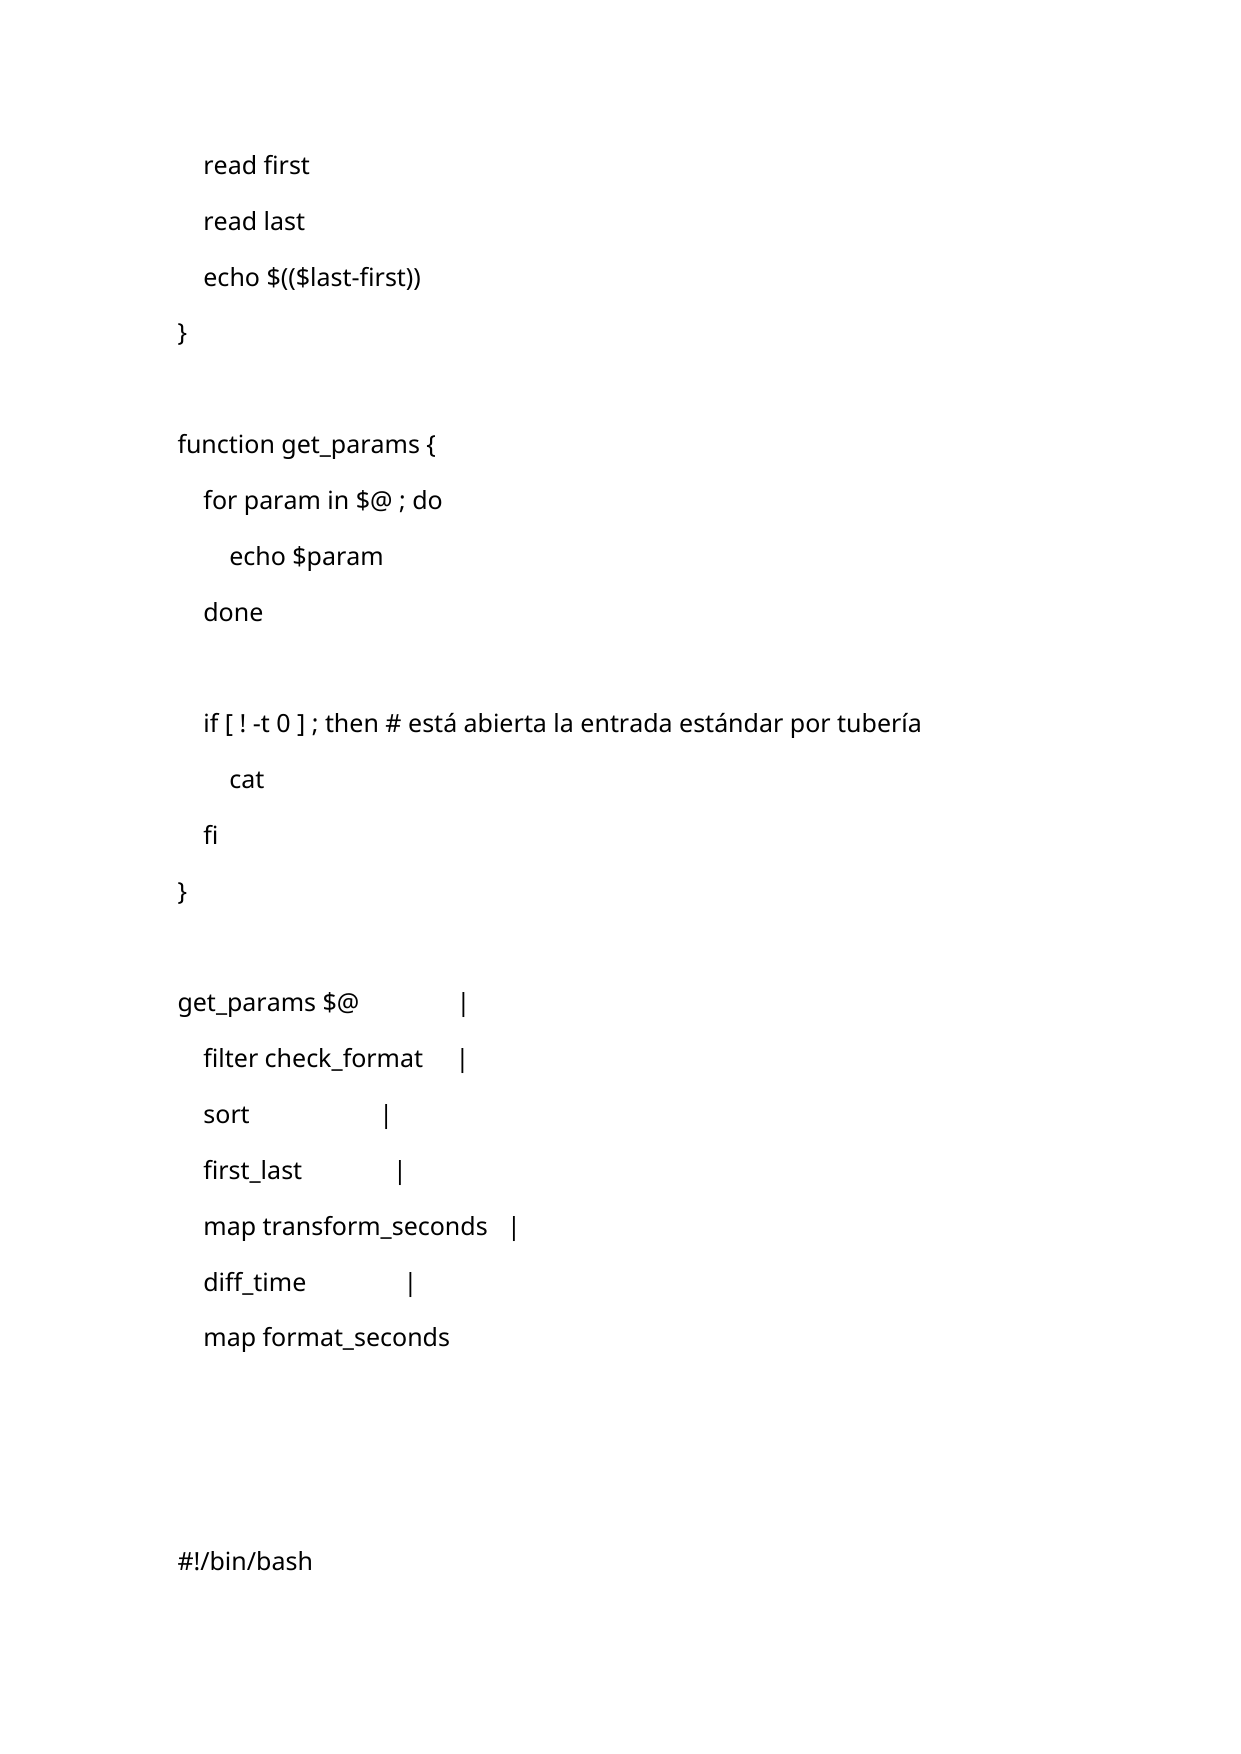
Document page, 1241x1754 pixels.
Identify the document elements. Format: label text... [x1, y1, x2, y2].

text #!/bin/bash [177, 1543, 1063, 1577]
text map format_seconds [177, 1320, 1063, 1354]
text filter check_format | [177, 1041, 1063, 1075]
text read first [177, 148, 1063, 182]
text for param in $@ ; do [177, 483, 1063, 517]
text echo $(($last-first)) [177, 259, 1063, 293]
text } [177, 315, 1063, 349]
text if [ ! -t 0 ] ; then # está abierta la entrada estándar por tubería [177, 706, 1063, 740]
text get_params $@ | [177, 985, 1063, 1019]
text done [177, 594, 1063, 628]
text function get_params { [177, 427, 1063, 461]
text sort | [177, 1097, 1063, 1131]
text } [177, 873, 1063, 907]
text echo $param [177, 538, 1063, 572]
text cat [177, 762, 1063, 796]
text read last [177, 203, 1063, 237]
text diff_time | [177, 1264, 1063, 1298]
text first_last | [177, 1153, 1063, 1187]
text fi [177, 818, 1063, 852]
text map transform_seconds | [177, 1208, 1063, 1242]
